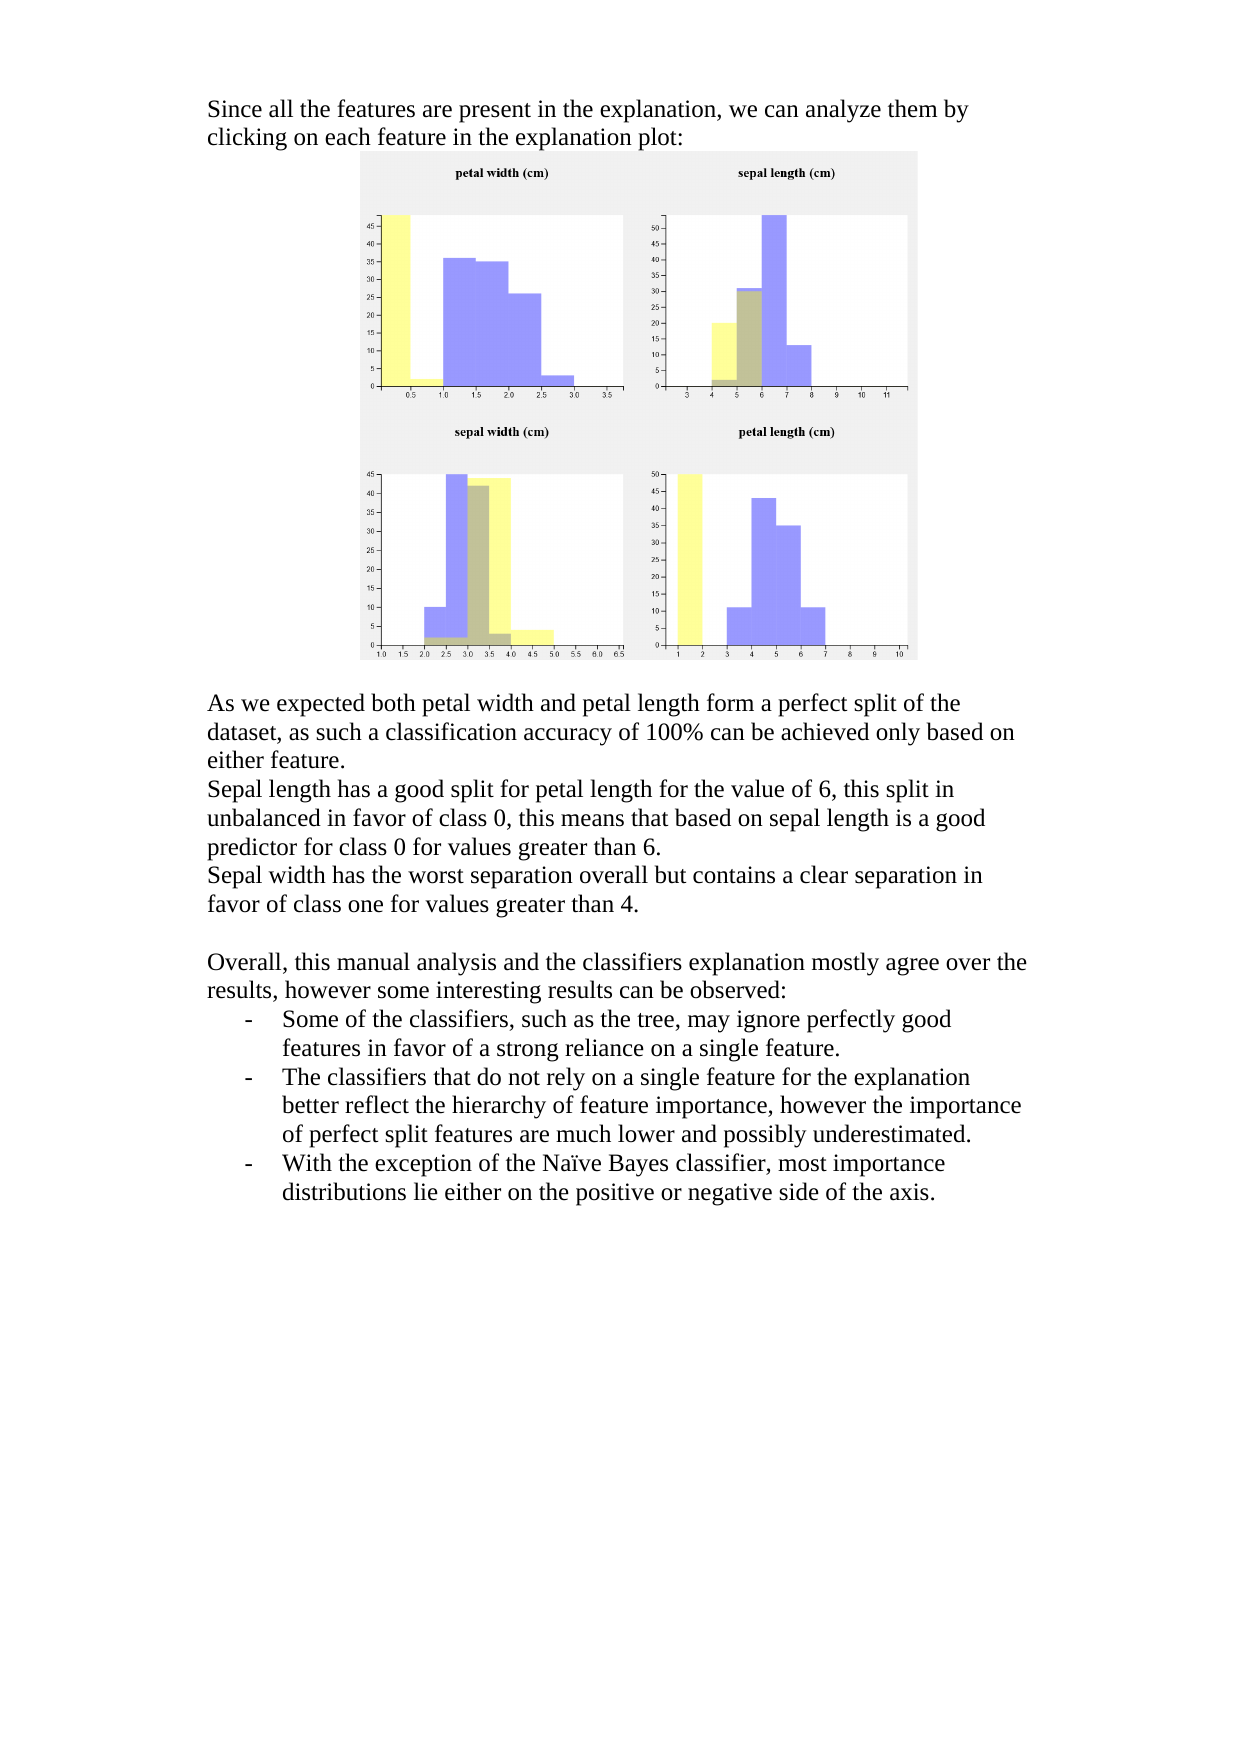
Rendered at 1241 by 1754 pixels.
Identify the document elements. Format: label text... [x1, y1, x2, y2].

list Some of the classifiers, such as the tree, may ignore perfectly good features in favor of a strong reliance on a single feature. [244, 1004, 1033, 1062]
text Sepal width has the worst separation overall but contains a clear separation in favor of class one for values greater than 4. [207, 861, 1033, 918]
text Sepal length has a good split for petal length for the value of 6, this split in unbalanced in favor of class 0, this means that based on sepal length is a good predictor for class 0 for values greater than 6. [207, 774, 1033, 861]
list With the exception of the Naïve Bayes classifier, most importance distributions lie either on the positive or negative side of the axis. [244, 1148, 1033, 1206]
text Overall, this manual analysis and the classifiers explanation mostly agree over the results, however some interesting results can be observed: [207, 947, 1033, 1004]
list The classifiers that do not rely on a single feature for the explanation better reflect the hierarchy of feature importance, however the importance of perfect split features are much lower and possibly underestimated. [244, 1062, 1033, 1148]
text Since all the features are present in the explanation, we can analyze them by clicking on each feature in the explanation plot: [207, 94, 1033, 151]
text As we expected both petal width and petal length form a perfect split of the dataset, as such a classification accuracy of 100% can be achieved only based on either feature. [207, 688, 1033, 774]
